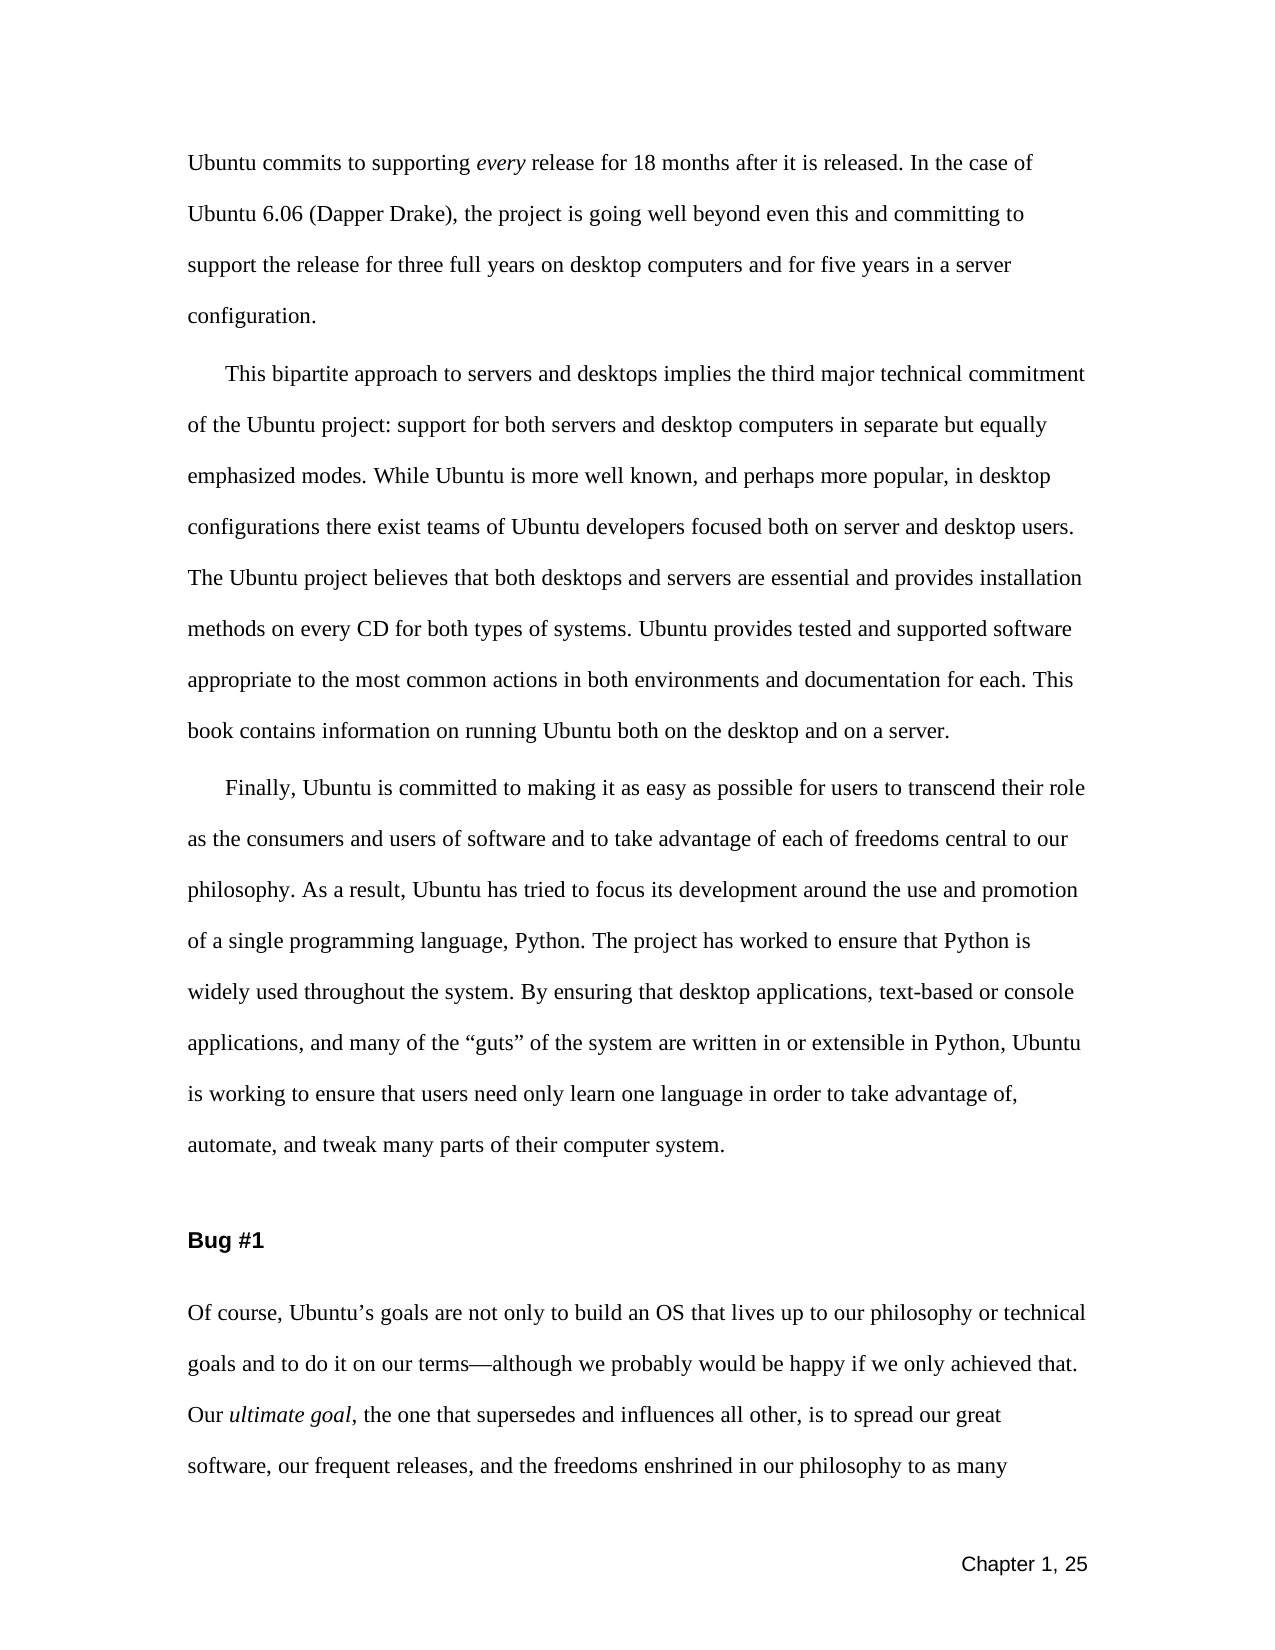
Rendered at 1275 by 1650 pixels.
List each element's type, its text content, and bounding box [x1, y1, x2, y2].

text This bipartite approach to servers and desktops implies the third major technical commitment of the Ubuntu project: support for both servers and desktop computers in separate but equally emphasized modes. While Ubuntu is more well known, and perhaps more popular, in desktop configurations there exist teams of Ubuntu developers focused both on server and desktop users. The Ubuntu project believes that both desktops and servers are essential and provides installation methods on every CD for both types of systems. Ubuntu provides tested and supported software appropriate to the most common actions in both environments and documentation for each. This book contains information on running Ubuntu both on the desktop and on a server. [187, 360, 1087, 743]
text Finally, Ubuntu is committed to making it as easy as possible for users to transcend their role as the consumers and users of software and to take advantage of each of freedoms central to our philosophy. As a result, Ubuntu has tried to focus its development around the use and promotion of a single programming language, Python. The project has worked to ensure that Python is widely used throughout the system. By ensuring that desktop applications, text-based or console applications, and many of the “guts” of the system are written in or extensible in Python, Ubuntu is working to ensure that users need only learn one language in order to take advantage of, automate, and tweak many parts of their computer system. [187, 775, 1087, 1158]
text Ubuntu commits to supporting every release for 18 months after it is released. In the case of Ubuntu 6.06 (Dapper Drake), the project is going well beyond even this and committing to support the release for three full years on desktop computers and for five years in a server configuration. [187, 150, 1087, 329]
text Bug #1 [187, 1227, 1087, 1253]
text Of course, Ubuntu’s goals are not only to build an OS that lives up to our philosophy or technical goals and to do it on our terms—although we probably would be happy if we only achieved that. Our ultimate goal, the one that supersedes and influences all other, is to spread our great software, our frequent releases, and the freedoms enshrined in our philosophy to as many [187, 1300, 1087, 1479]
